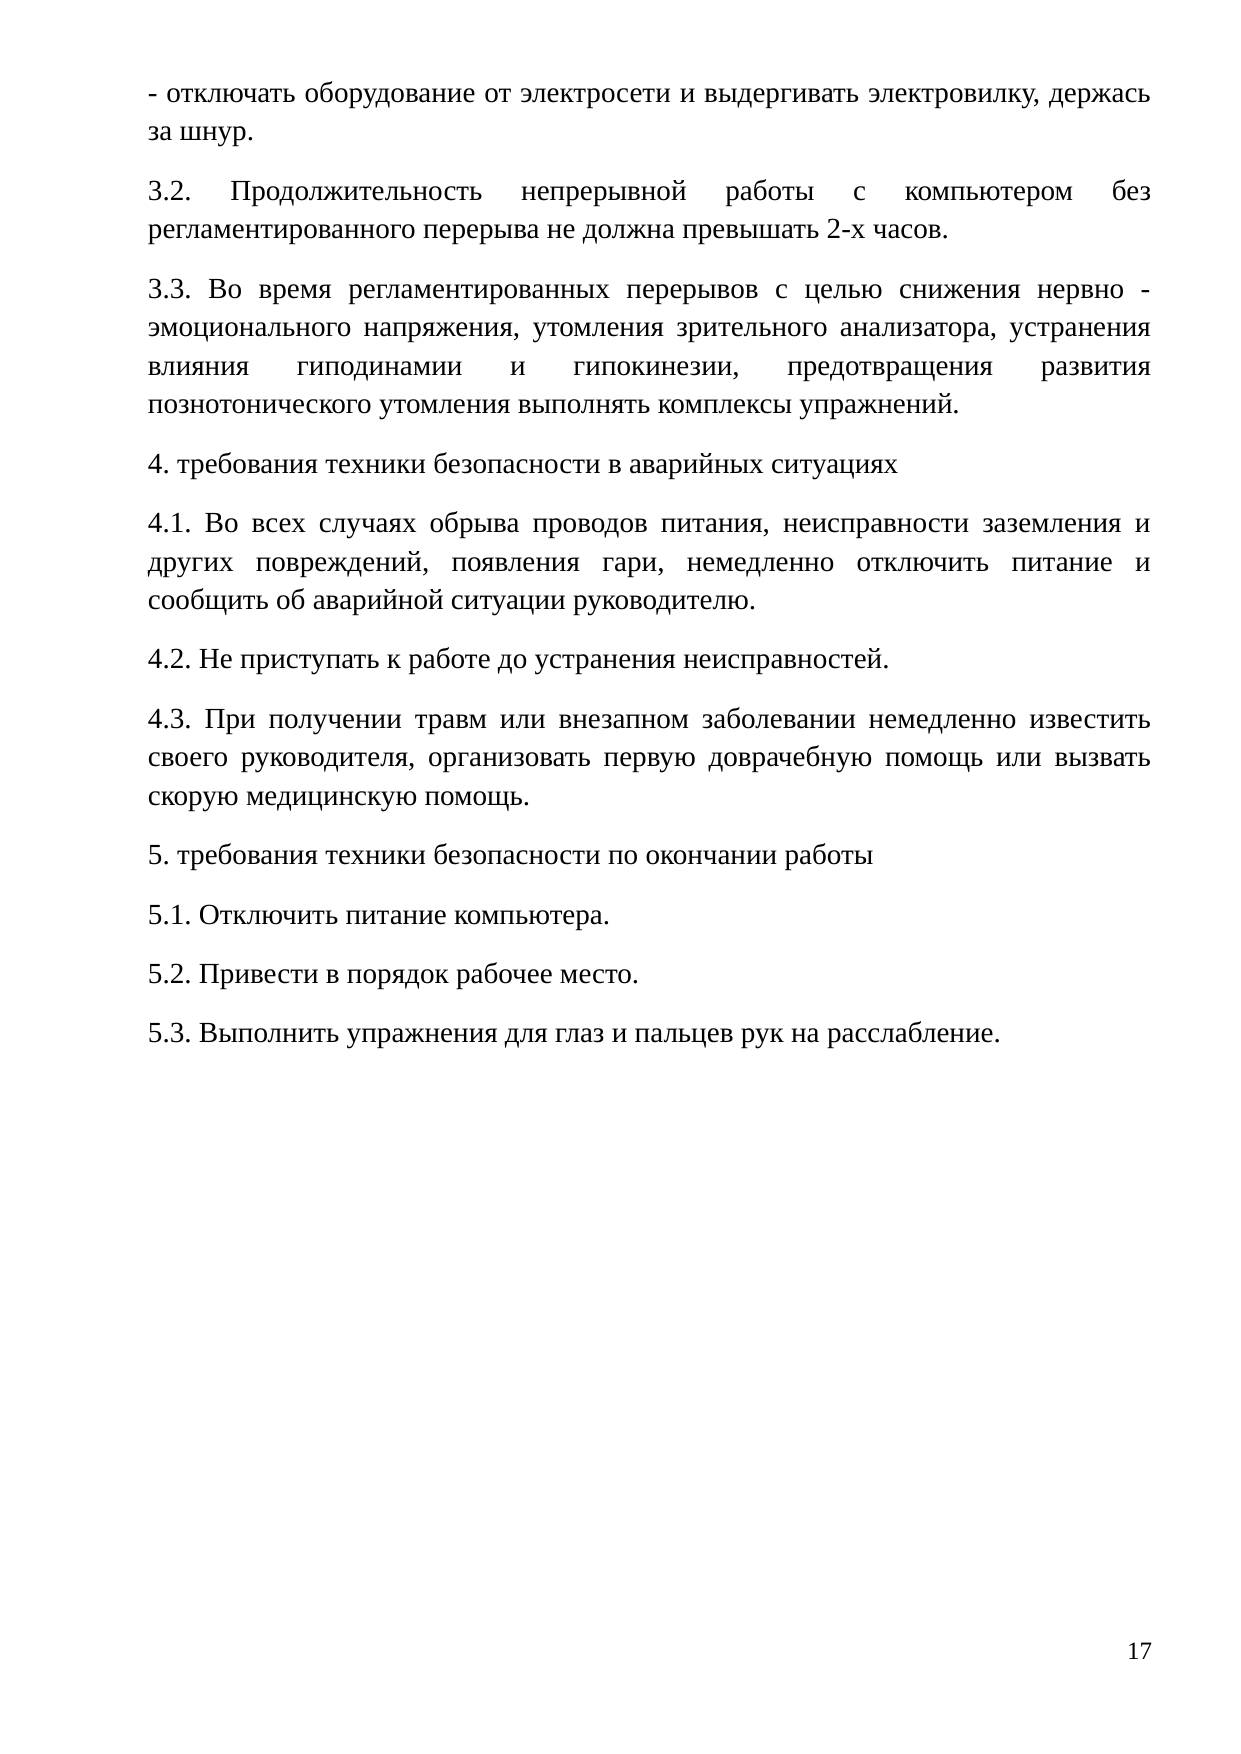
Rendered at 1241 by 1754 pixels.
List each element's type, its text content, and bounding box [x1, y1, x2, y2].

text 4.3. При получении травм или внезапном заболевании немедленно известить своего руководителя, организовать первую доврачебную помощь или вызвать скорую медицинскую помощь. [148, 701, 1152, 812]
text 5.3. Выполнить упражнения для глаз и пальцев рук на расслабление. [148, 1016, 1152, 1049]
text 4.2. Не приступать к работе до устранения неисправностей. [148, 642, 1152, 675]
text 4. требования техники безопасности в аварийных ситуациях [148, 446, 1152, 479]
text 3.3. Во время регламентированных перерывов с целью снижения нервно - эмоционального напряжения, утомления зрительного анализатора, устранения влияния гиподинамии и гипокинезии, предотвращения развития познотонического утомления выполнять комплексы упражнений. [148, 271, 1152, 420]
text 3.2. Продолжительность непрерывной работы с компьютером без регламентированного перерыва не должна превышать 2-х часов. [148, 173, 1152, 245]
text 5. требования техники безопасности по окончании работы [148, 837, 1152, 871]
text - отключать оборудование от электросети и выдергивать электровилку, держась за шнур. [148, 75, 1152, 147]
text 5.2. Привести в порядок рабочее место. [148, 956, 1152, 990]
text 5.1. Отключить питание компьютера. [148, 897, 1152, 930]
text 4.1. Во всех случаях обрыва проводов питания, неисправности заземления и других повреждений, появления гари, немедленно отключить питание и сообщить об аварийной ситуации руководителю. [148, 505, 1152, 616]
